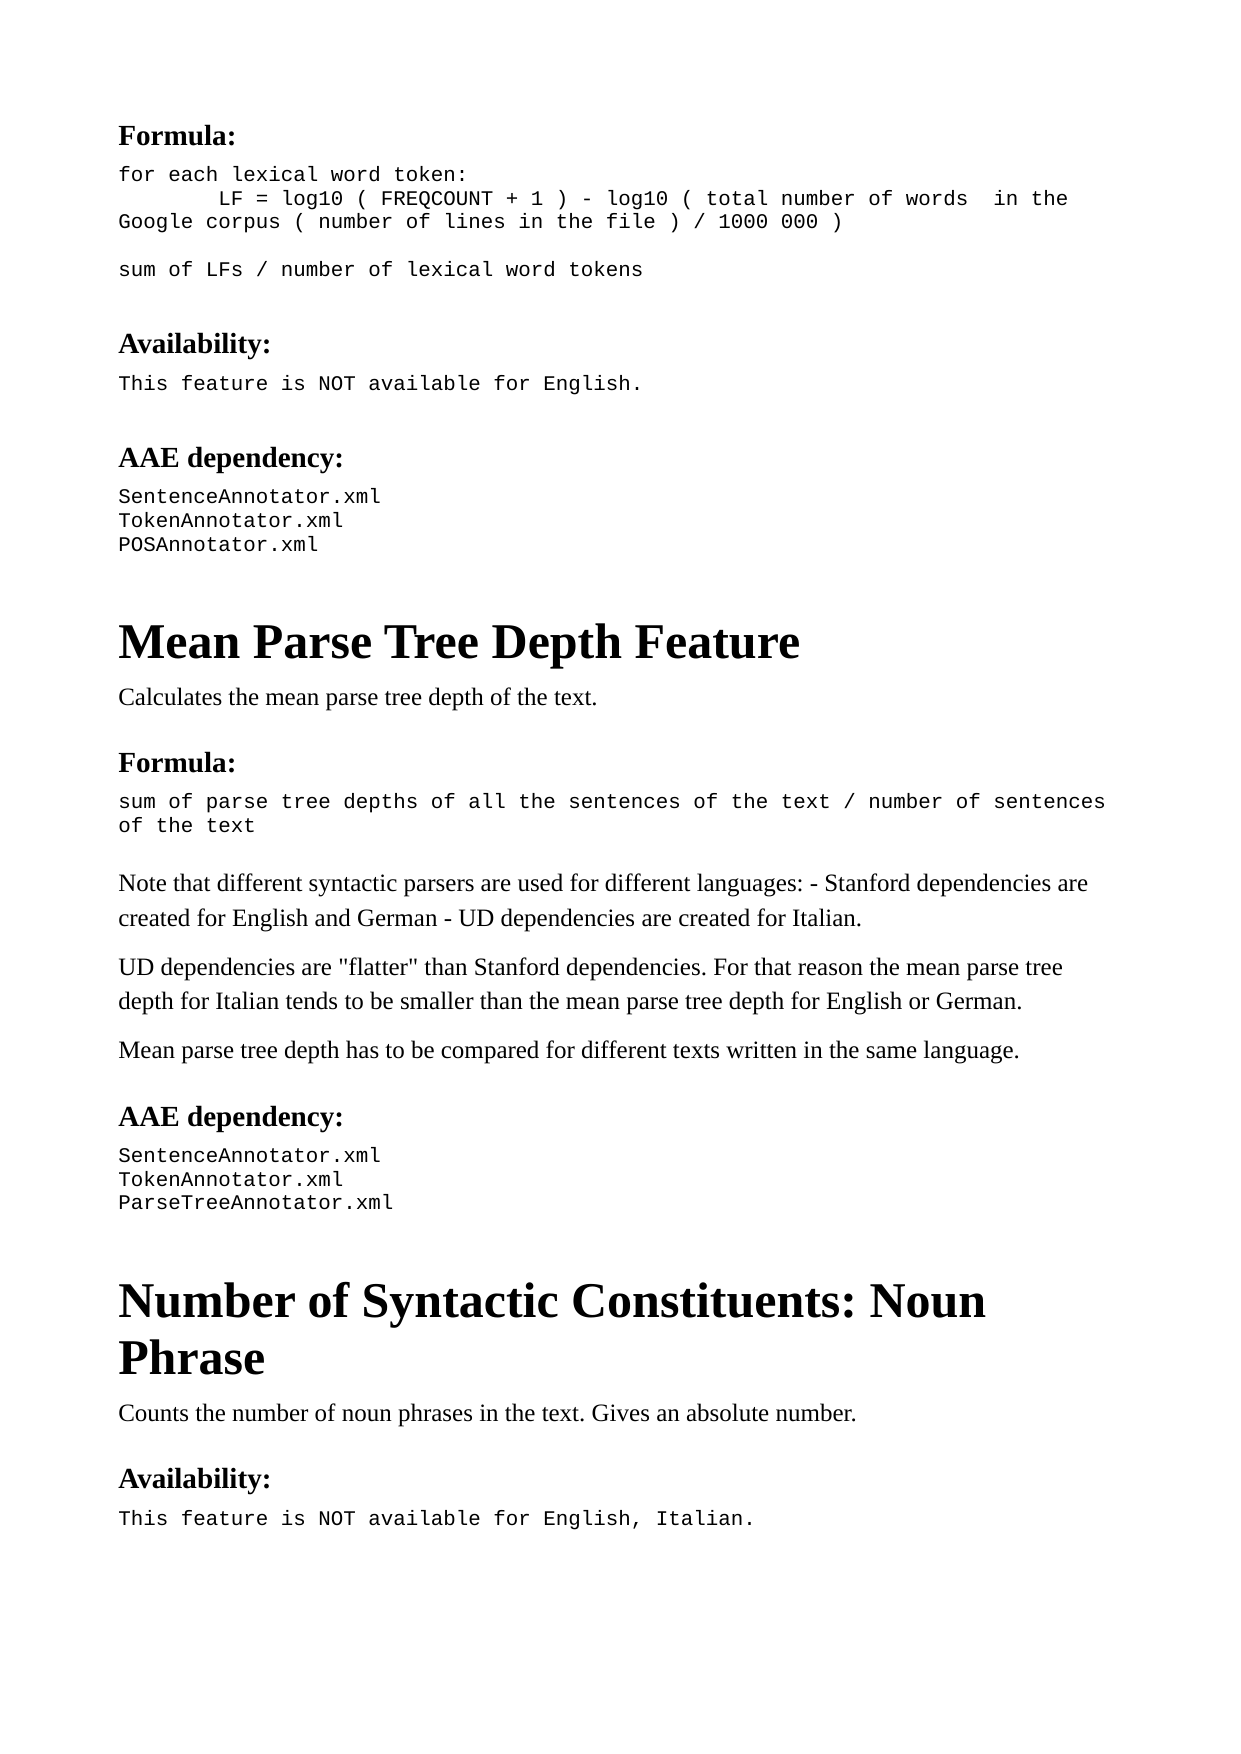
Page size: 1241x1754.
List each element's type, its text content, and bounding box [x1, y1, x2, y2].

text This feature is NOT available for English, Italian. [118, 1507, 1122, 1531]
text This feature is NOT available for English. [118, 372, 1122, 396]
subtitle Availability: [118, 1461, 1122, 1495]
text TokenAnnotator.xml [118, 510, 1122, 533]
text UD dependencies are "flatter" than Stanford dependencies. For that reason the mean parse tree depth for Italian tends to be smaller than the mean parse tree depth for English or German. [118, 952, 1122, 1015]
text for each lexical word token: [118, 164, 1122, 188]
text sum of parse tree depths of all the sentences of the text / number of sentences of the text [118, 791, 1122, 839]
text Counts the number of noun phrases in the text. Gives an absolute number. [118, 1398, 1122, 1427]
text TokenAnnotator.xml [118, 1168, 1122, 1192]
text ParseTreeAnnotator.xml [118, 1192, 1122, 1216]
text SentenceAnnotator.xml [118, 486, 1122, 510]
subtitle Mean Parse Tree Depth Feature [118, 612, 1122, 669]
subtitle Formula: [118, 745, 1122, 779]
text Mean parse tree depth has to be compared for different texts written in the same language. [118, 1035, 1122, 1064]
text Note that different syntactic parsers are used for different languages: - Stanford dependencies are created for English and German - UD dependencies are created for Italian. [118, 868, 1122, 931]
text Calculates the mean parse tree depth of the text. [118, 682, 1122, 710]
text LF = log10 ( FREQCOUNT + 1 ) - log10 ( total number of words in the Google corpus ( number of lines in the file ) / 1000 000 ) [118, 188, 1122, 235]
subtitle AAE dependency: [118, 1099, 1122, 1132]
text SentenceAnnotator.xml [118, 1145, 1122, 1168]
subtitle Formula: [118, 118, 1122, 152]
subtitle Availability: [118, 326, 1122, 360]
text POSAnnotator.xml [118, 533, 1122, 557]
subtitle AAE dependency: [118, 440, 1122, 474]
subtitle Number of Syntactic Constituents: Noun Phrase [118, 1270, 1122, 1385]
text sum of LFs / number of lexical word tokens [118, 259, 1122, 282]
